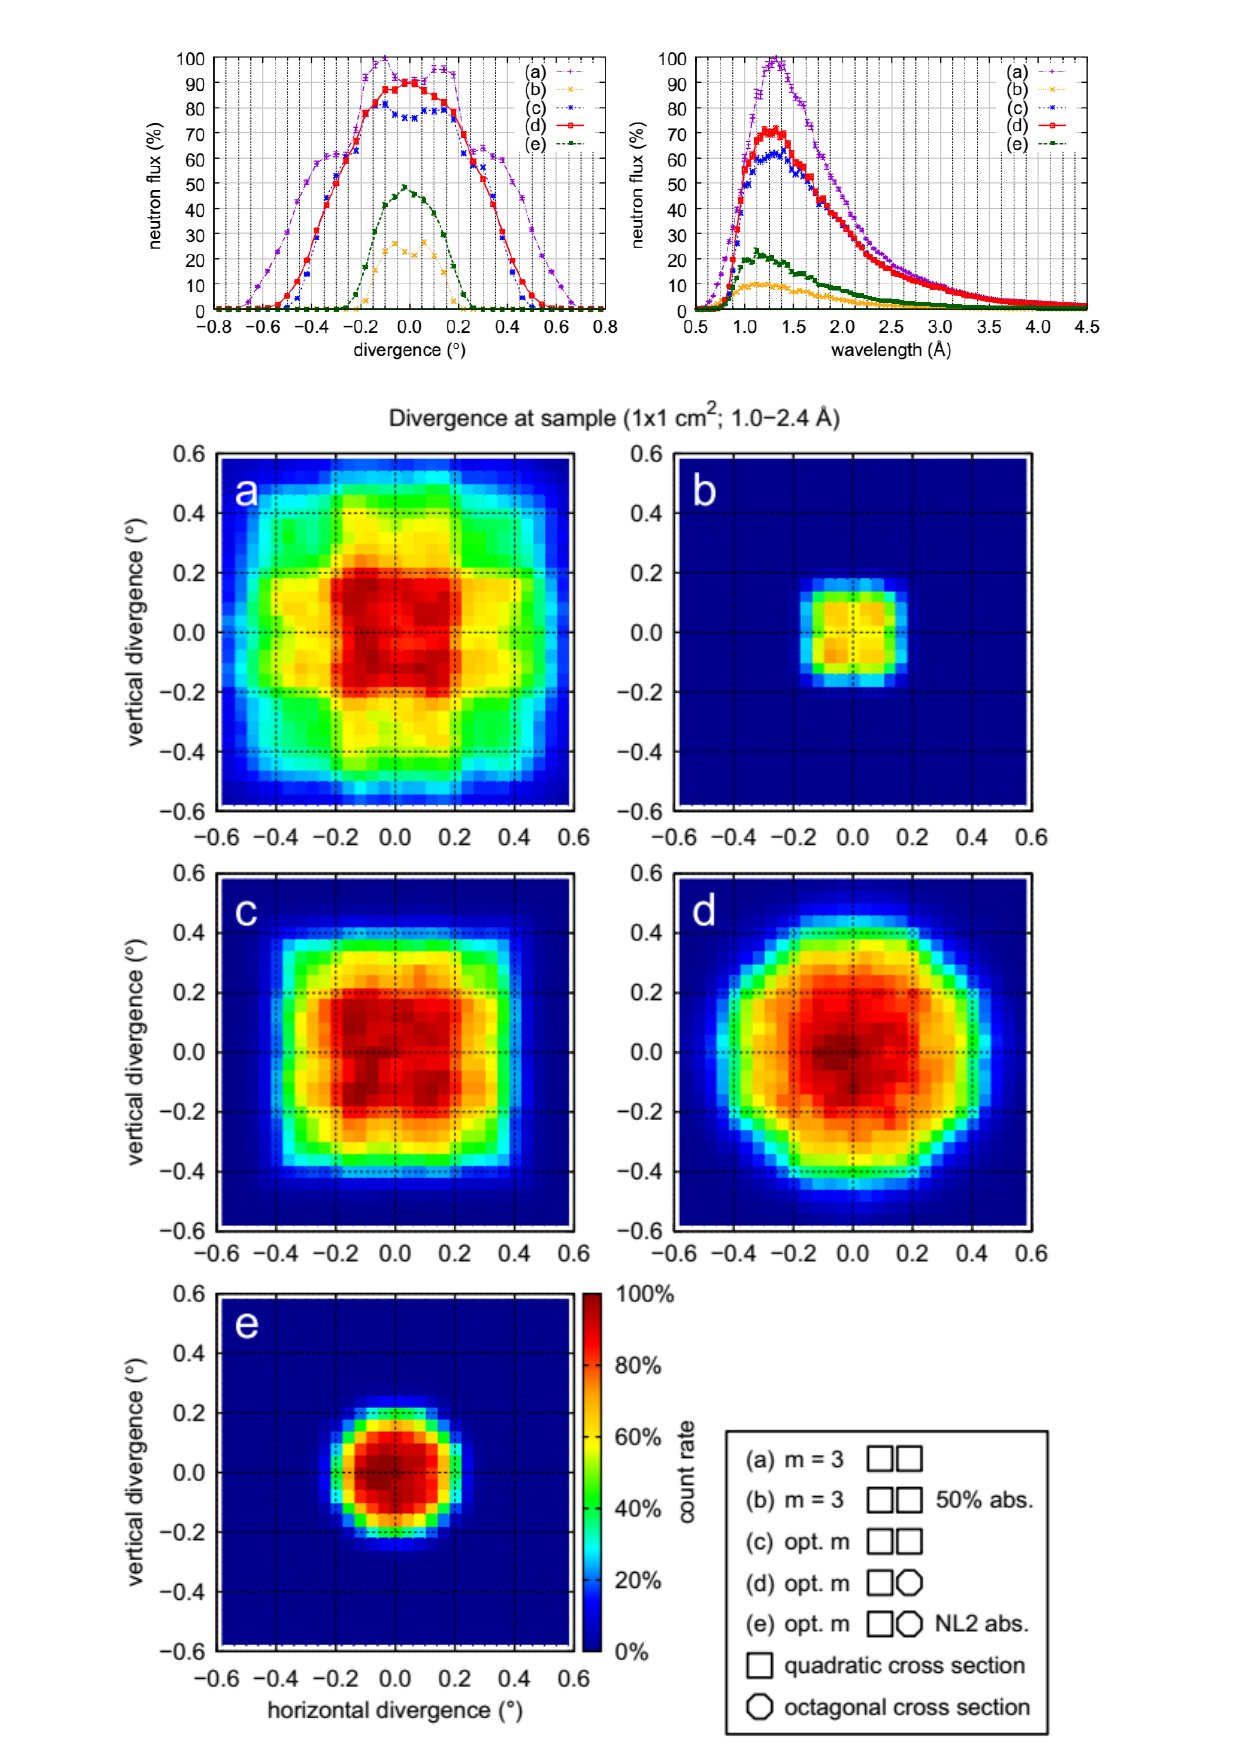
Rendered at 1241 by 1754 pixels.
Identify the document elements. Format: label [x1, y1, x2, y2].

picture [110, 35, 1115, 364]
picture [93, 374, 1098, 1754]
